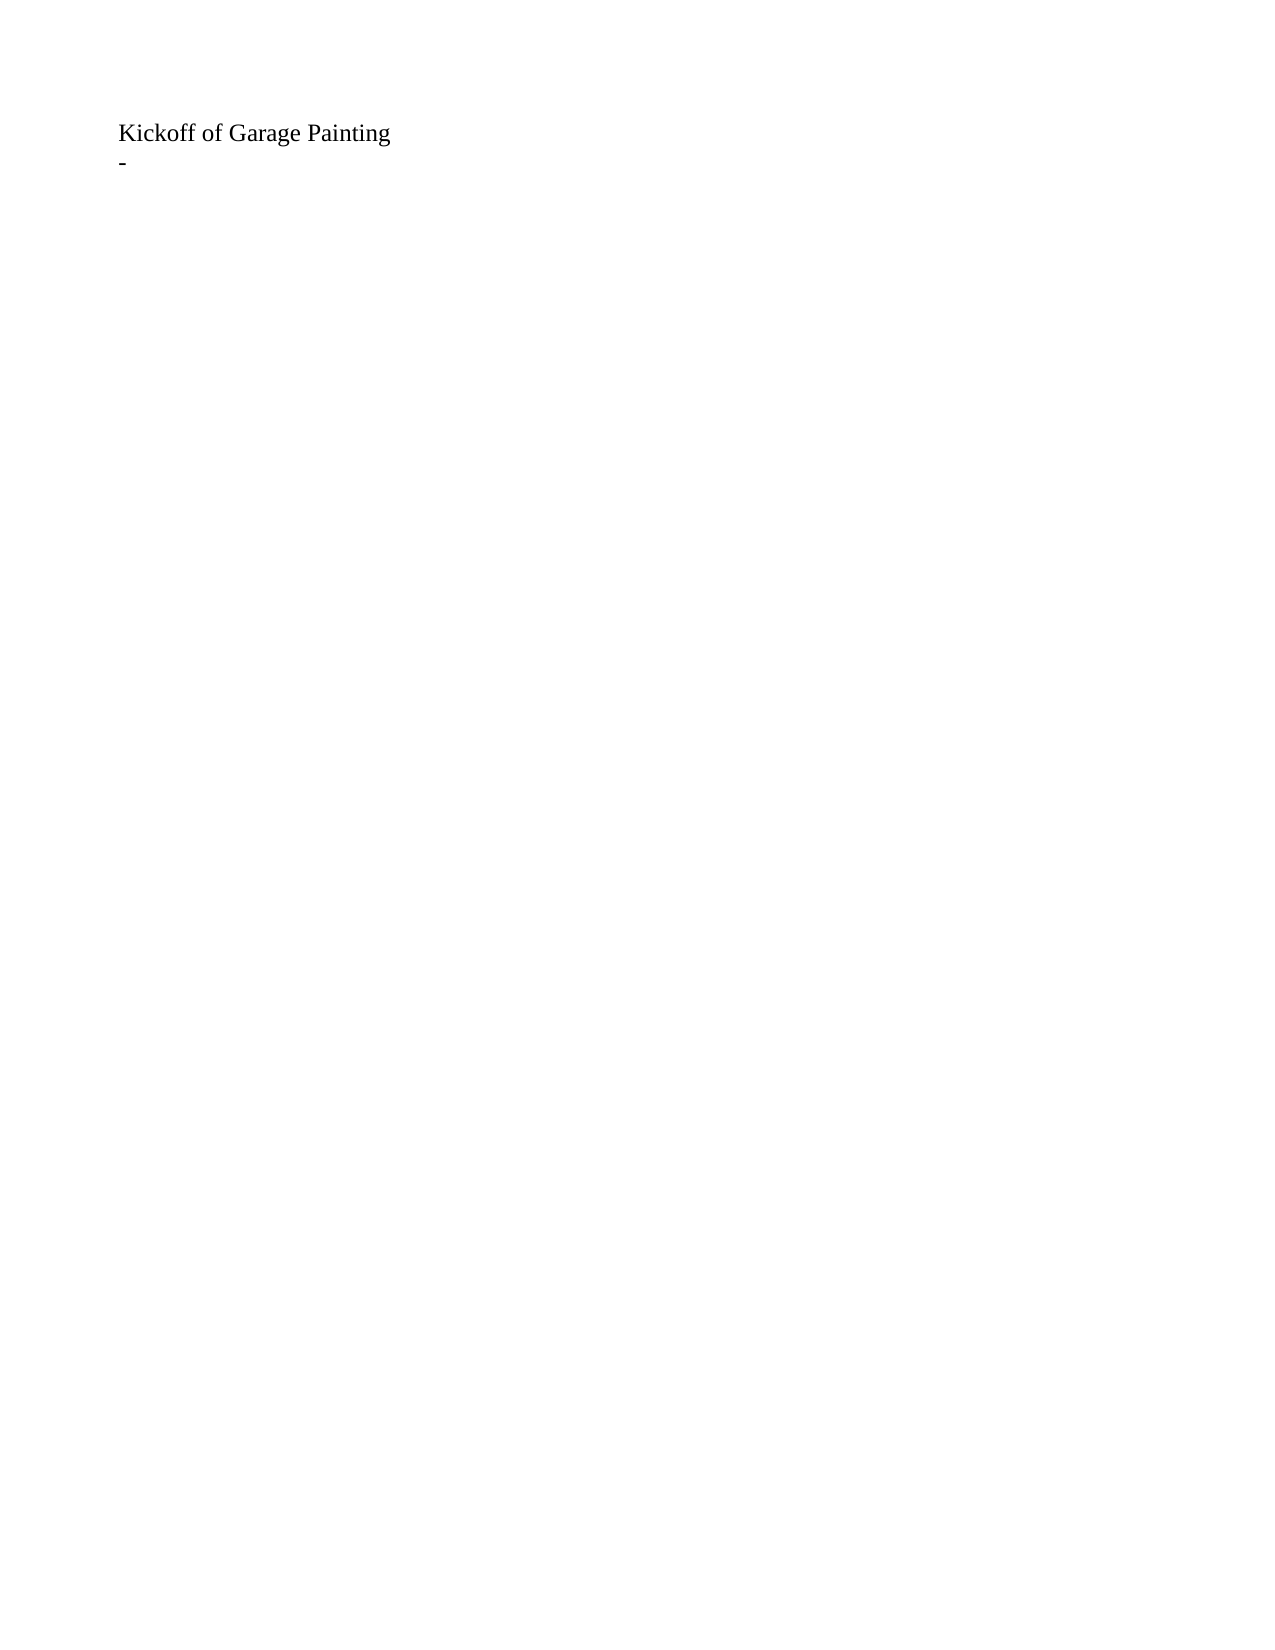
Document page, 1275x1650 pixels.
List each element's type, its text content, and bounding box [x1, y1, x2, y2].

text Kickoff of Garage Painting [118, 118, 1157, 147]
text - [118, 147, 1157, 176]
